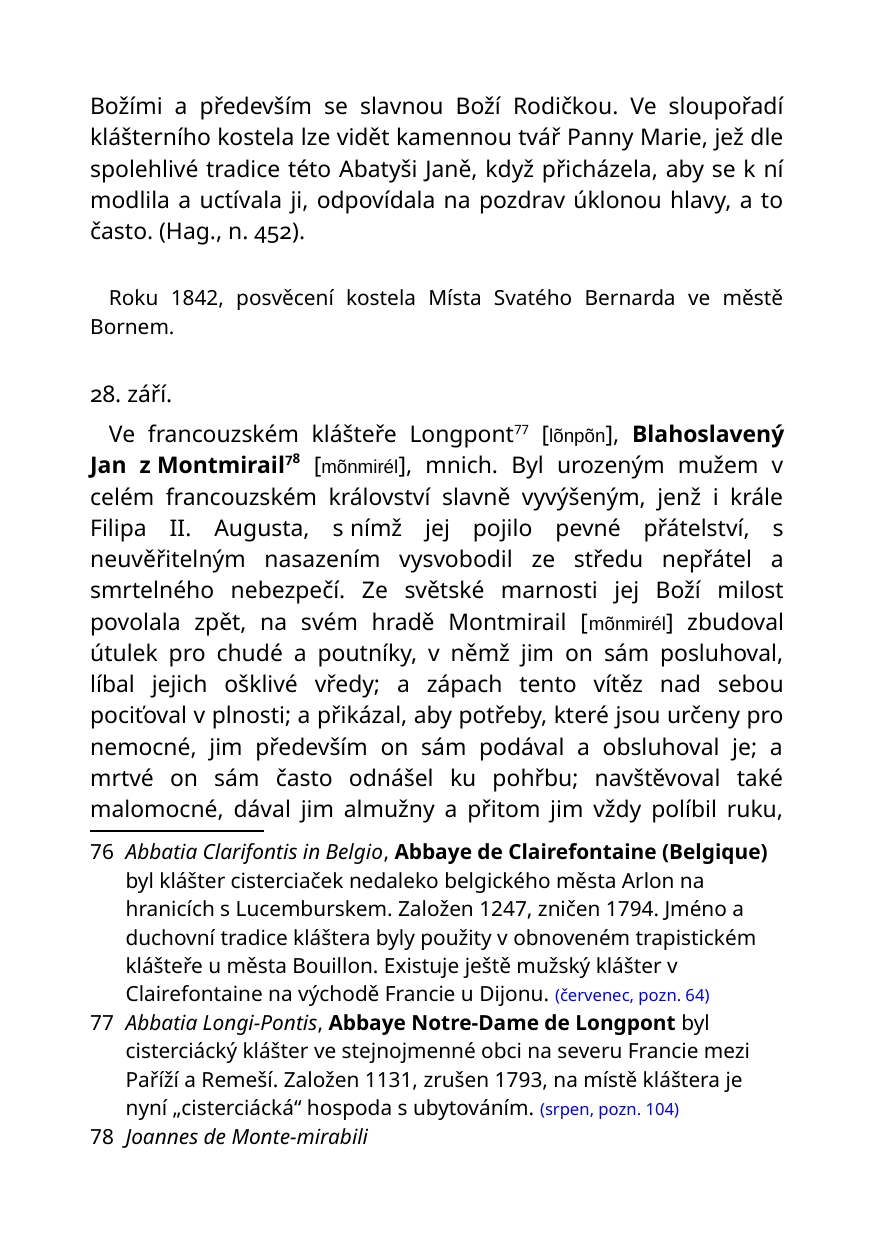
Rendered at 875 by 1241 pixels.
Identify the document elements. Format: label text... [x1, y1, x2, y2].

text 28. září. [90, 378, 784, 409]
text Roku 1842, posvěcení kostela Místa Svatého Bernarda ve městě Bornem. [90, 283, 784, 340]
text Abbatia Longi-Pontis, Abbaye Notre-Dame de Longpont byl cisterciácký klášter ve stejnojmenné obci na severu Francie mezi Paříží a Remeší. Založen 1131, zrušen 1793, na místě kláštera je nyní „cisterciácká“ hospoda s ubytováním. (srpen, pozn. 104) [90, 1008, 784, 1122]
text Ve francouzském klášteře Longpont [lõnpõn], Blahoslavený Jan z Montmirail [mõnmirél], mnich. Byl urozeným mužem v celém francouzském království slavně vyvýšeným, jenž i krále Filipa II. Augusta, s nímž jej pojilo pevné přátelství, s neuvěřitelným nasazením vysvobodil ze středu nepřátel a smrtelného nebezpečí. Ze světské marnosti jej Boží milost povolala zpět, na svém hradě Montmirail [mõnmirél] zbudoval útulek pro chudé a poutníky, v němž jim on sám posluhoval, líbal jejich ošklivé vředy; a zápach tento vítěz nad sebou pociťoval v plnosti; a přikázal, aby potřeby, které jsou určeny pro nemocné, jim především on sám podával a obsluhoval je; a mrtvé on sám často odnášel ku pohřbu; navštěvoval také malomocné, dával jim almužny a přitom jim vždy políbil ruku, [90, 418, 784, 824]
text Abbatia Clarifontis in Belgio, Abbaye de Clairefontaine (Belgique) byl klášter cisterciaček nedaleko belgického města Arlon na hranicích s Lucemburskem. Založen 1247, zničen 1794. Jméno a duchovní tradice kláštera byly použity v obnoveném trapistickém klášteře u města Bouillon. Existuje ještě mužský klášter v Clairefontaine na východě Francie u Dijonu. (červenec, pozn. 64) [90, 837, 784, 1008]
text Joannes de Monte-mirabili [90, 1122, 784, 1150]
text Božími a především se slavnou Boží Rodičkou. Ve sloupořadí klášterního kostela lze vidět kamennou tvář Panny Marie, jež dle spolehlivé tradice této Abatyši Janě, když přicházela, aby se k ní modlila a uctívala ji, odpovídala na pozdrav úklonou hlavy, a to často. (Hag., n. 452). [90, 90, 784, 246]
